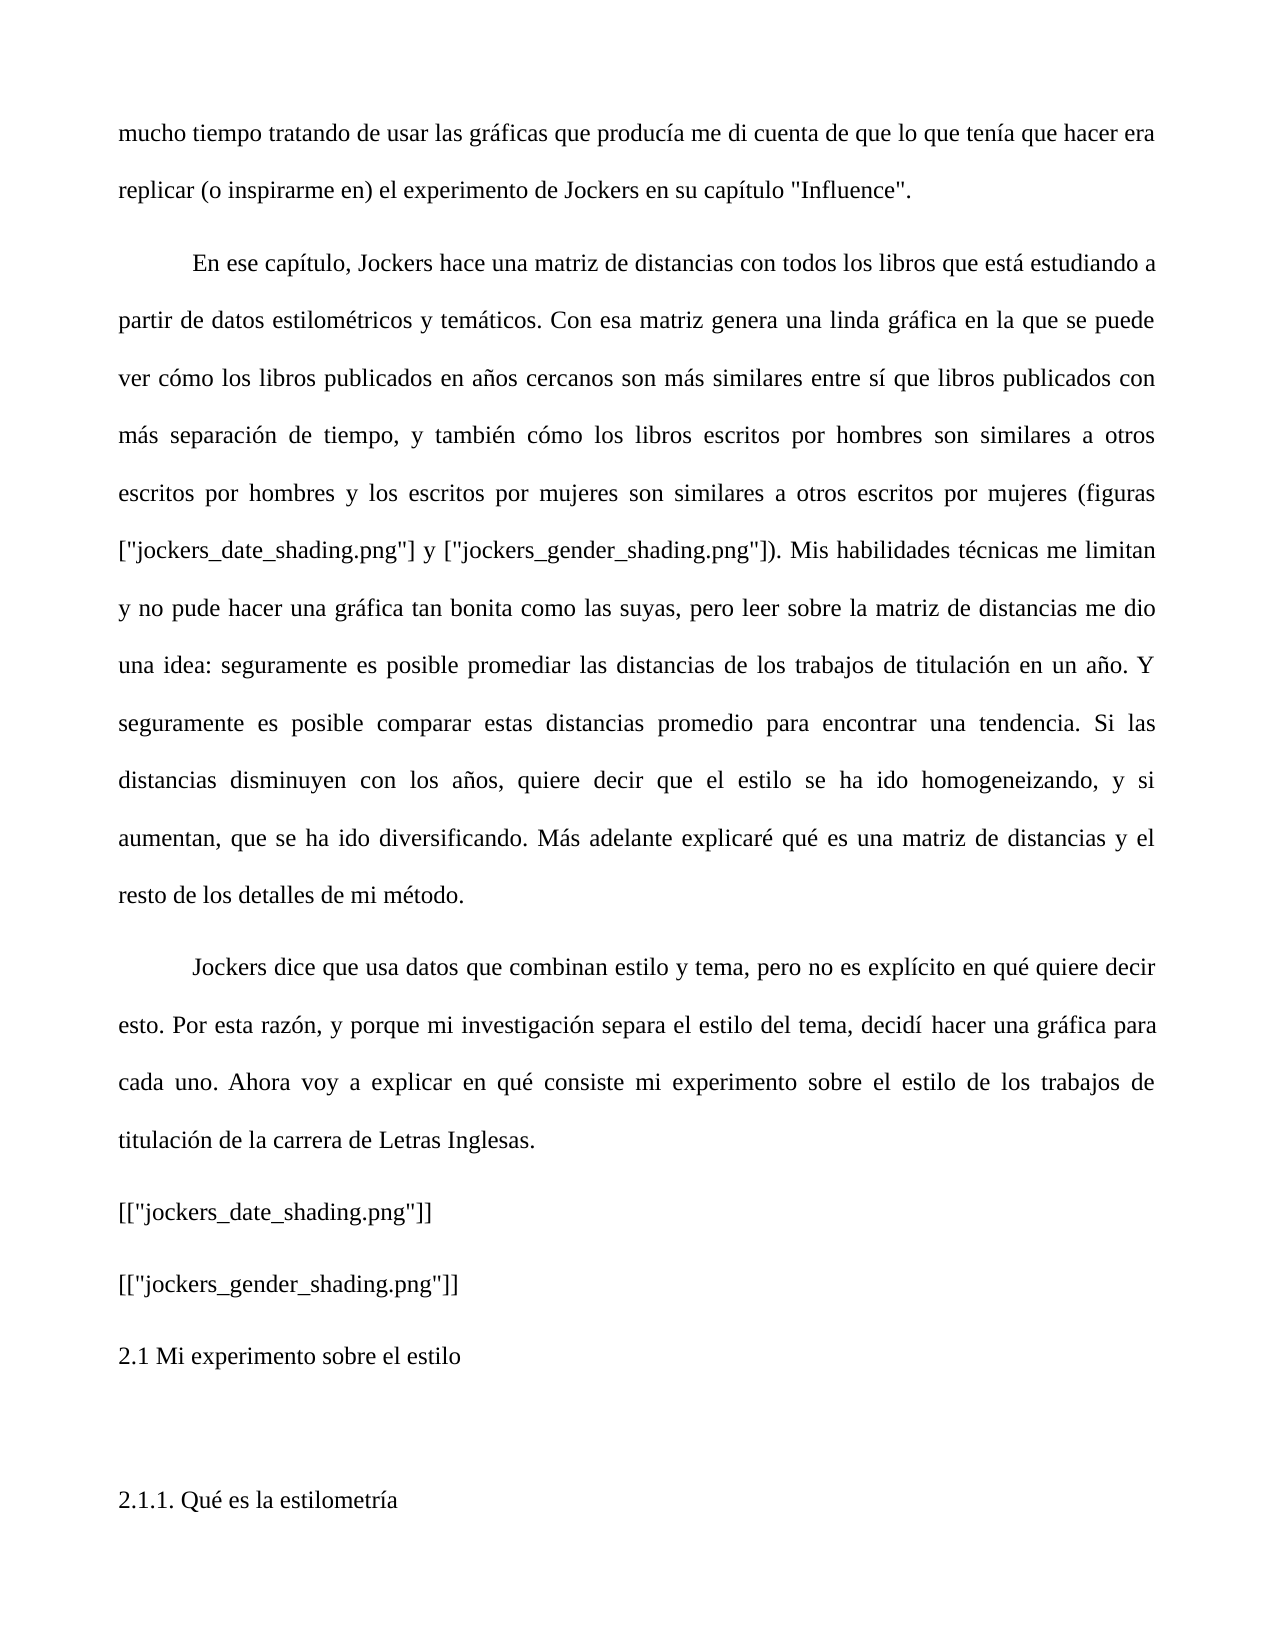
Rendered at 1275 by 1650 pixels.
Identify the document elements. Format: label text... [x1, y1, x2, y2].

text mucho tiempo tratando de usar las gráficas que producía me di cuenta de que lo que tenía que hacer era replicar (o inspirarme en) el experimento de Jockers en su capítulo "Influence". [118, 118, 1157, 204]
text [["jockers_date_shading.png"]] [118, 1197, 1157, 1226]
text Jockers dice que usa datos que combinan estilo y tema, pero no es explícito en qué quiere decir esto. Por esta razón, y porque mi investigación separa el estilo del tema, decidí hacer una gráfica para cada uno. Ahora voy a explicar en qué consiste mi experimento sobre el estilo de los trabajos de titulación de la carrera de Letras Inglesas. [118, 952, 1157, 1153]
text 2.1.1. Qué es la estilometría [118, 1485, 1157, 1514]
text En ese capítulo, Jockers hace una matriz de distancias con todos los libros que está estudiando a partir de datos estilométricos y temáticos. Con esa matriz genera una linda gráfica en la que se puede ver cómo los libros publicados en años cercanos son más similares entre sí que libros publicados con más separación de tiempo, y también cómo los libros escritos por hombres son similares a otros escritos por hombres y los escritos por mujeres son similares a otros escritos por mujeres (figuras ["jockers_date_shading.png"] y ["jockers_gender_shading.png"]). Mis habilidades técnicas me limitan y no pude hacer una gráfica tan bonita como las suyas, pero leer sobre la matriz de distancias me dio una idea: seguramente es posible promediar las distancias de los trabajos de titulación en un año. Y seguramente es posible comparar estas distancias promedio para encontrar una tendencia. Si las distancias disminuyen con los años, quiere decir que el estilo se ha ido homogeneizando, y si aumentan, que se ha ido diversificando. Más adelante explicaré qué es una matriz de distancias y el resto de los detalles de mi método. [118, 248, 1157, 909]
text [["jockers_gender_shading.png"]] [118, 1269, 1157, 1298]
text 2.1 Mi experimento sobre el estilo [118, 1341, 1157, 1370]
